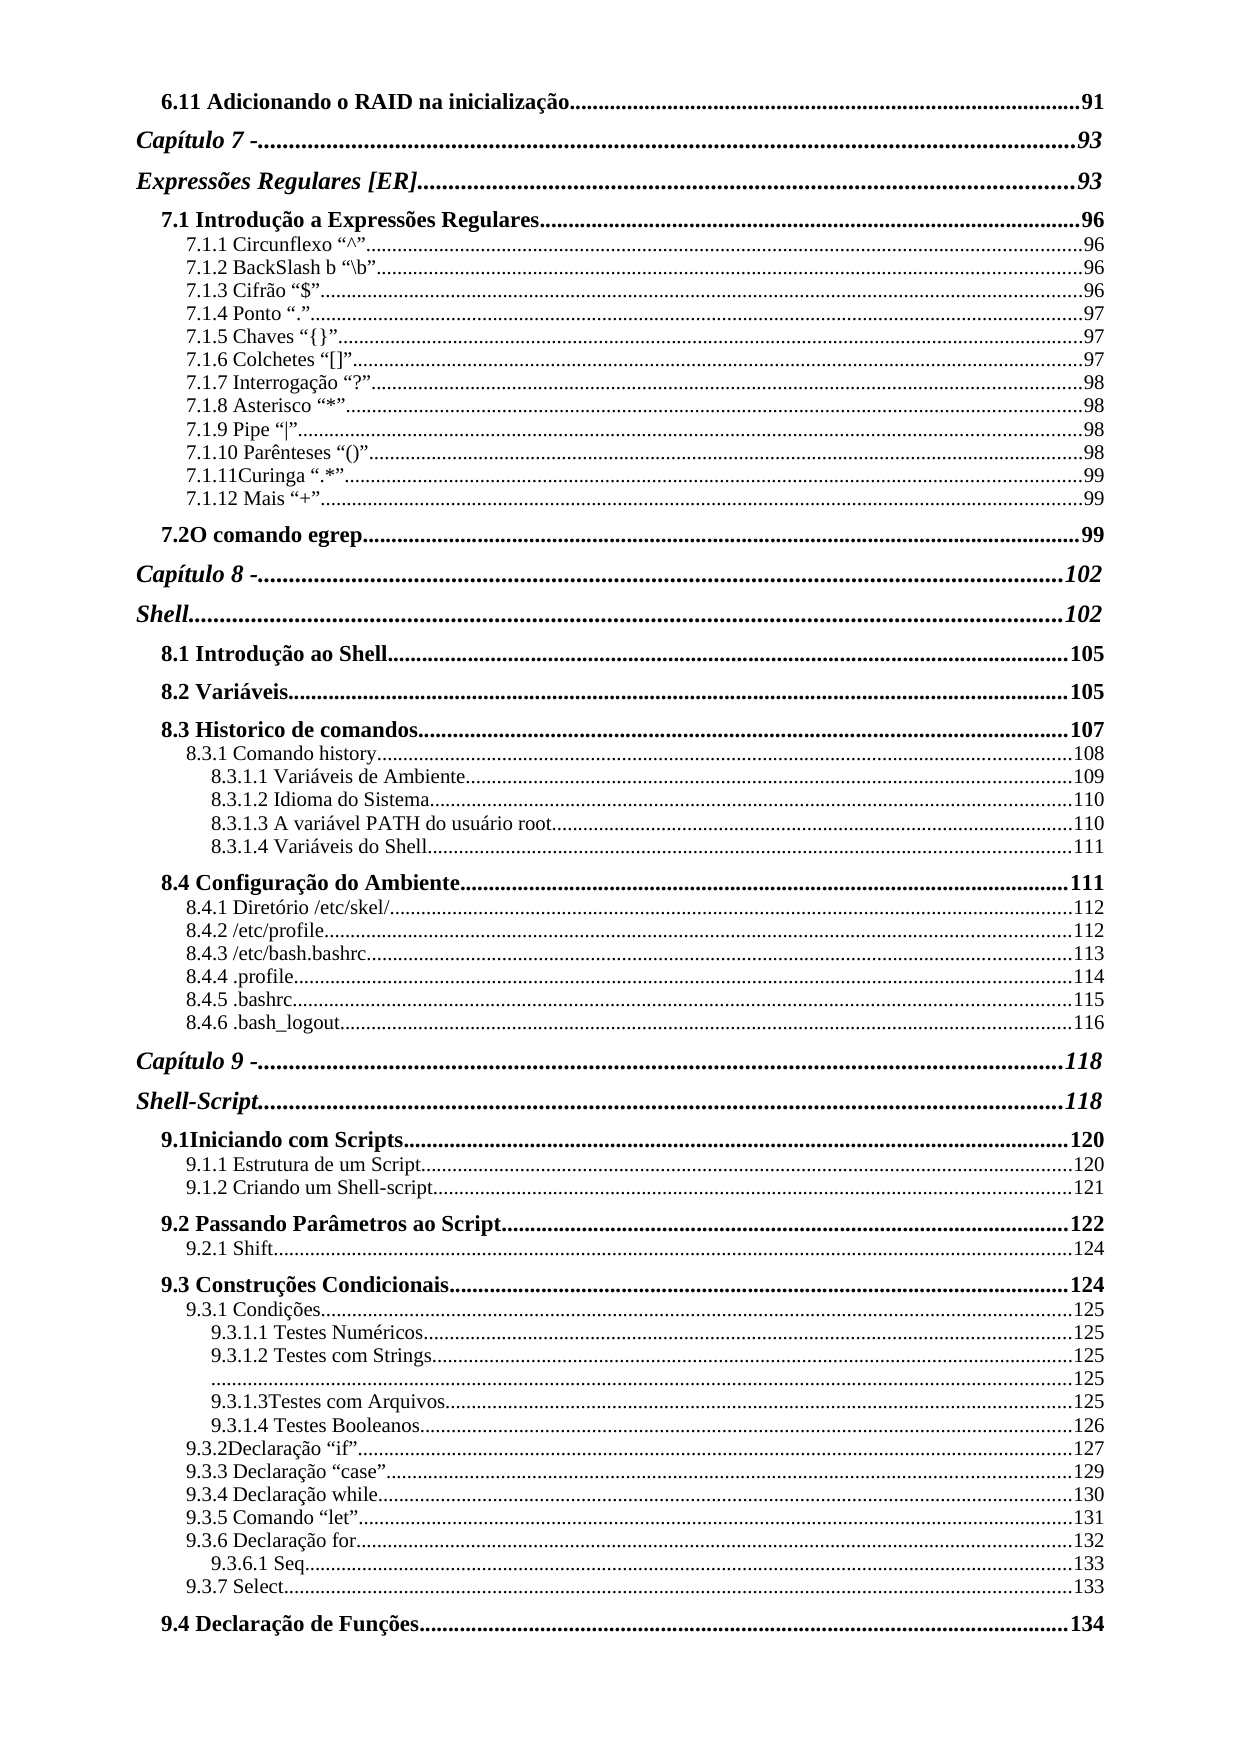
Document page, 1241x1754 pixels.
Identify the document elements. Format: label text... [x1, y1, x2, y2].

text 7.1.5 Chaves “{}” 97 [186, 325, 1104, 348]
text 8.4 Configuração do Ambiente 111 [161, 870, 1104, 896]
text 7.1.11Curinga “.*” 99 [186, 464, 1104, 487]
text 7.1.3 Cifrão “$” 96 [186, 279, 1104, 302]
text 9.2 Passando Parâmetros ao Script 122 [161, 1211, 1104, 1237]
text 7.1 Introdução a Expressões Regulares 96 [161, 207, 1104, 232]
text 9.3.1.2 Testes com Strings 125 [211, 1344, 1104, 1367]
text 8.3.1 Comando history 108 [186, 742, 1104, 765]
text 7.1.7 Interrogação “?” 98 [186, 371, 1104, 394]
text 8.4.1 Diretório /etc/skel/ 112 [186, 896, 1104, 919]
text 8.4.4 .profile 114 [186, 965, 1104, 988]
text 8.3.1.2 Idioma do Sistema 110 [211, 788, 1104, 811]
text 8.2 Variáveis 105 [161, 679, 1104, 704]
text 9.3 Construções Condicionais 124 [161, 1272, 1104, 1298]
text 9.4 Declaração de Funções 134 [161, 1611, 1104, 1636]
text 7.1.12 Mais “+” 99 [186, 487, 1104, 510]
text Capítulo 8 - 102 [136, 560, 1104, 588]
text 7.2O comando egrep. 99 [161, 522, 1104, 548]
text 9.2.1 Shift 124 [186, 1237, 1104, 1260]
text 8.3.1.3 A variável PATH do usuário root 110 [211, 811, 1104, 834]
text 7.1.2 BackSlash b “\b” 96 [186, 256, 1104, 279]
text 9.1.2 Criando um Shell-script 121 [186, 1176, 1104, 1199]
text Shell-Script 118 [136, 1087, 1104, 1115]
text 7.1.10 Parênteses “()” 98 [186, 441, 1104, 464]
text Shell 102 [136, 601, 1104, 628]
text Capítulo 7 - 93 [136, 127, 1104, 154]
text 8.4.6 .bash_logout 116 [186, 1011, 1104, 1034]
text 9.3.6 Declaração for 132 [186, 1529, 1104, 1552]
text 8.3.1.4 Variáveis do Shell 111 [211, 834, 1104, 858]
text 8.1 Introdução ao Shell 105 [161, 641, 1104, 666]
text 9.3.1.1 Testes Numéricos 125 [211, 1321, 1104, 1344]
text 9.3.3 Declaração “case” 129 [186, 1460, 1104, 1483]
text 6.11 Adicionando o RAID na inicialização 91 [161, 89, 1104, 114]
text 9.3.1 Condições 125 [186, 1298, 1104, 1321]
text Capítulo 9 - 118 [136, 1047, 1104, 1074]
text 7.1.1 Circunflexo “^” 96 [186, 232, 1104, 256]
text 7.1.9 Pipe “|” 98 [186, 417, 1104, 441]
text 125 [211, 1367, 1104, 1390]
text 9.3.1.3Testes com Arquivos 125 [211, 1390, 1104, 1413]
text 9.1.1 Estrutura de um Script 120 [186, 1153, 1104, 1176]
text 8.4.2 /etc/profile 112 [186, 919, 1104, 942]
text 7.1.4 Ponto “.” 97 [186, 302, 1104, 325]
text Expressões Regulares [ER] 93 [136, 167, 1104, 194]
text 9.3.1.4 Testes Booleanos 126 [211, 1413, 1104, 1437]
text 8.3 Historico de comandos 107 [161, 717, 1104, 742]
text 7.1.8 Asterisco “*” 98 [186, 394, 1104, 417]
text 9.3.6.1 Seq. 133 [211, 1552, 1104, 1575]
text 9.3.5 Comando “let” 131 [186, 1506, 1104, 1529]
text 8.4.3 /etc/bash.bashrc 113 [186, 942, 1104, 965]
text 7.1.6 Colchetes “[]” 97 [186, 348, 1104, 371]
text 9.3.2Declaração “if” 127 [186, 1437, 1104, 1460]
text 8.3.1.1 Variáveis de Ambiente 109 [211, 765, 1104, 788]
text 9.1Iniciando com Scripts 120 [161, 1127, 1104, 1153]
text 8.4.5 .bashrc 115 [186, 988, 1104, 1011]
text 9.3.7 Select 133 [186, 1575, 1104, 1598]
text 9.3.4 Declaração while 130 [186, 1483, 1104, 1506]
